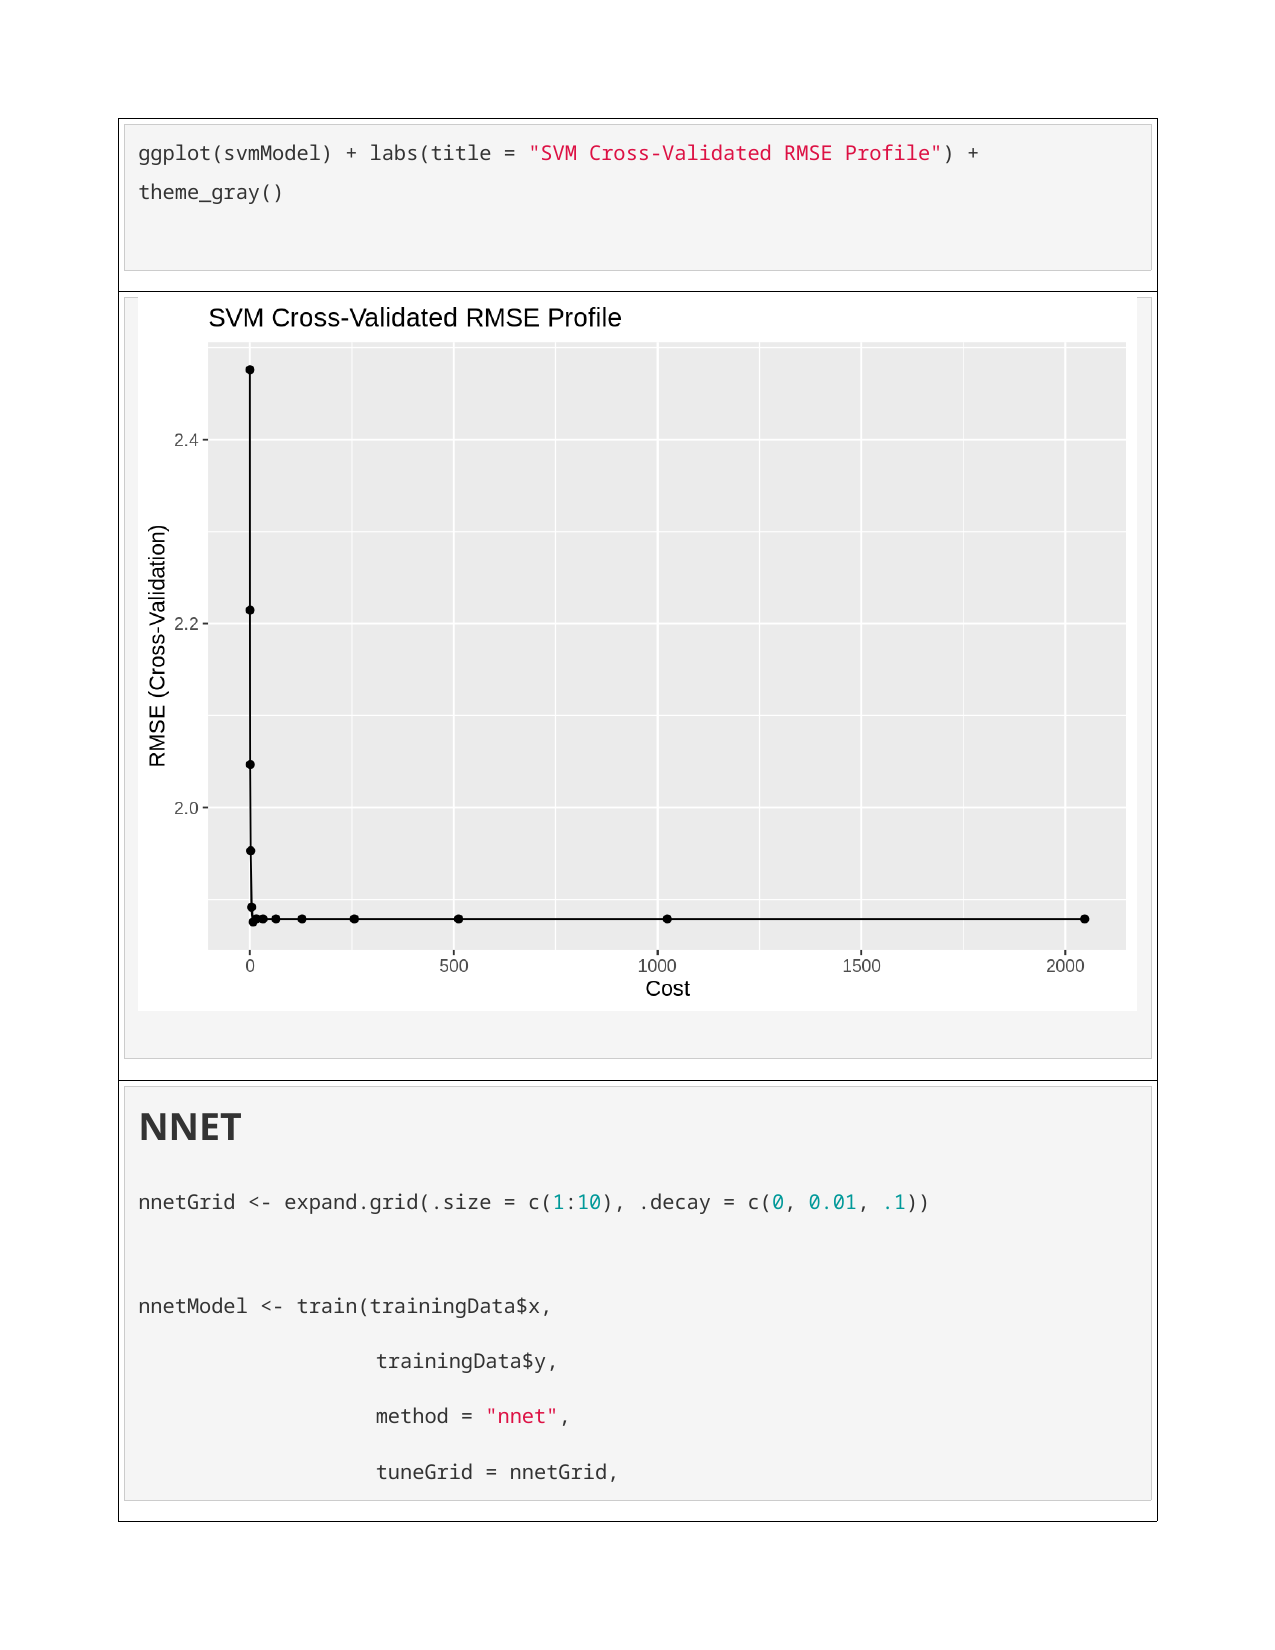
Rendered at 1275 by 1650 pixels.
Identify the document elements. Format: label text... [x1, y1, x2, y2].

table_cell NNET nnetGrid <- expand.grid(.size = c(1:10), .decay = c(0, 0.01, .1)) nnetModel <- train(trainingData$x, trainingData$y, method = "nnet", tuneGrid = nnetGrid, [119, 1081, 1157, 1521]
table_cell [119, 292, 1157, 1080]
table_cell ggplot(svmModel) + labs(title = "SVM Cross-Validated RMSE Profile") + theme_gray() [119, 119, 1157, 291]
picture [138, 297, 1137, 1011]
